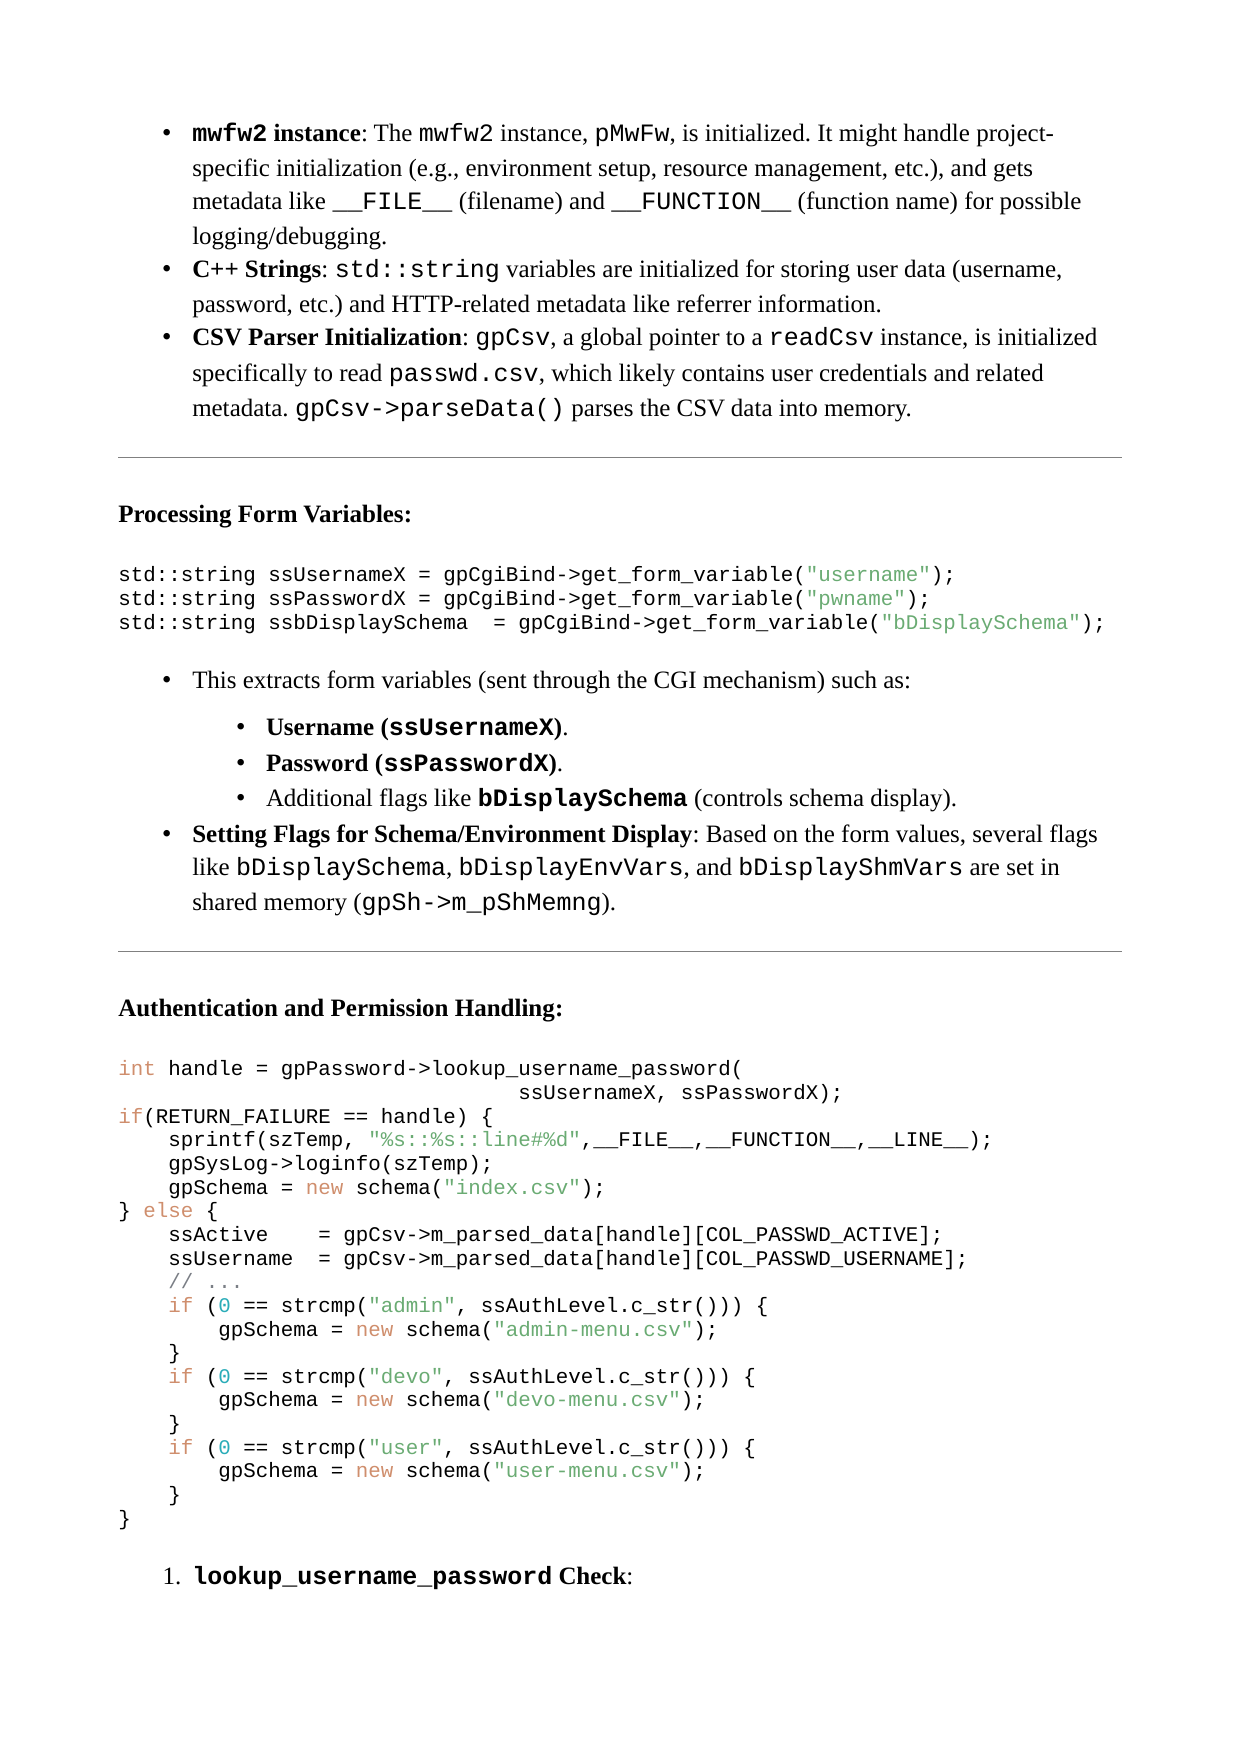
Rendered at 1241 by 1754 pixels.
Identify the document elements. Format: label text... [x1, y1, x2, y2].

subtitle Processing Form Variables: [118, 499, 1122, 528]
text gpSysLog->loginfo(szTemp); [118, 1153, 1122, 1177]
text if (0 == strcmp("devo", ssAuthLevel.c_str())) { [118, 1366, 1122, 1389]
list lookup_username_password Check: [162, 1561, 1122, 1592]
text ssActive = gpCsv->m_parsed_data[handle][COL_PASSWD_ACTIVE]; [118, 1224, 1122, 1248]
subtitle Authentication and Permission Handling: [118, 993, 1122, 1022]
list C++ Strings: std::string variables are initialized for storing user data (username, password, etc.) and HTTP-related metadata like referrer information. [162, 254, 1122, 318]
text ssUsernameX, ssPasswordX); [118, 1082, 1122, 1106]
text gpSchema = new schema("admin-menu.csv"); [118, 1318, 1122, 1342]
list This extracts form variables (sent through the CGI mechanism) such as: [162, 665, 1122, 693]
text } [118, 1508, 1122, 1531]
list Password (ssPasswordX). [236, 748, 1122, 779]
text std::string ssPasswordX = gpCgiBind->get_form_variable("pwname"); [118, 588, 1122, 612]
text gpSchema = new schema("user-menu.csv"); [118, 1460, 1122, 1484]
text } [118, 1342, 1122, 1366]
list Additional flags like bDisplaySchema (controls schema display). [236, 783, 1122, 814]
text std::string ssUsernameX = gpCgiBind->get_form_variable("username"); [118, 564, 1122, 588]
list CSV Parser Initialization: gpCsv, a global pointer to a readCsv instance, is initialized specifically to read passwd.csv, which likely contains user credentials and related metadata. gpCsv->parseData() parses the CSV data into memory. [162, 322, 1122, 423]
text gpSchema = new schema("index.csv"); [118, 1177, 1122, 1200]
text gpSchema = new schema("devo-menu.csv"); [118, 1389, 1122, 1413]
text int handle = gpPassword->lookup_username_password( [118, 1058, 1122, 1082]
text if (0 == strcmp("admin", ssAuthLevel.c_str())) { [118, 1295, 1122, 1318]
text } [118, 1484, 1122, 1508]
text ssUsername = gpCsv->m_parsed_data[handle][COL_PASSWD_USERNAME]; [118, 1248, 1122, 1271]
list mwfw2 instance: The mwfw2 instance, pMwFw, is initialized. It might handle project-specific initialization (e.g., environment setup, resource management, etc.), and gets metadata like __FILE__ (filename) and __FUNCTION__ (function name) for possible logging/debugging. [162, 118, 1122, 250]
text // ... [118, 1271, 1122, 1295]
text sprintf(szTemp, "%s::%s::line#%d",__FILE__,__FUNCTION__,__LINE__); [118, 1129, 1122, 1153]
text if (0 == strcmp("user", ssAuthLevel.c_str())) { [118, 1437, 1122, 1460]
text if(RETURN_FAILURE == handle) { [118, 1106, 1122, 1129]
text } else { [118, 1200, 1122, 1224]
text } [118, 1413, 1122, 1437]
list Setting Flags for Schema/Environment Display: Based on the form values, several flags like bDisplaySchema, bDisplayEnvVars, and bDisplayShmVars are set in shared memory (gpSh->m_pShMemng). [162, 819, 1122, 918]
text std::string ssbDisplaySchema = gpCgiBind->get_form_variable("bDisplaySchema"); [118, 612, 1122, 635]
list Username (ssUsernameX). [236, 712, 1122, 743]
